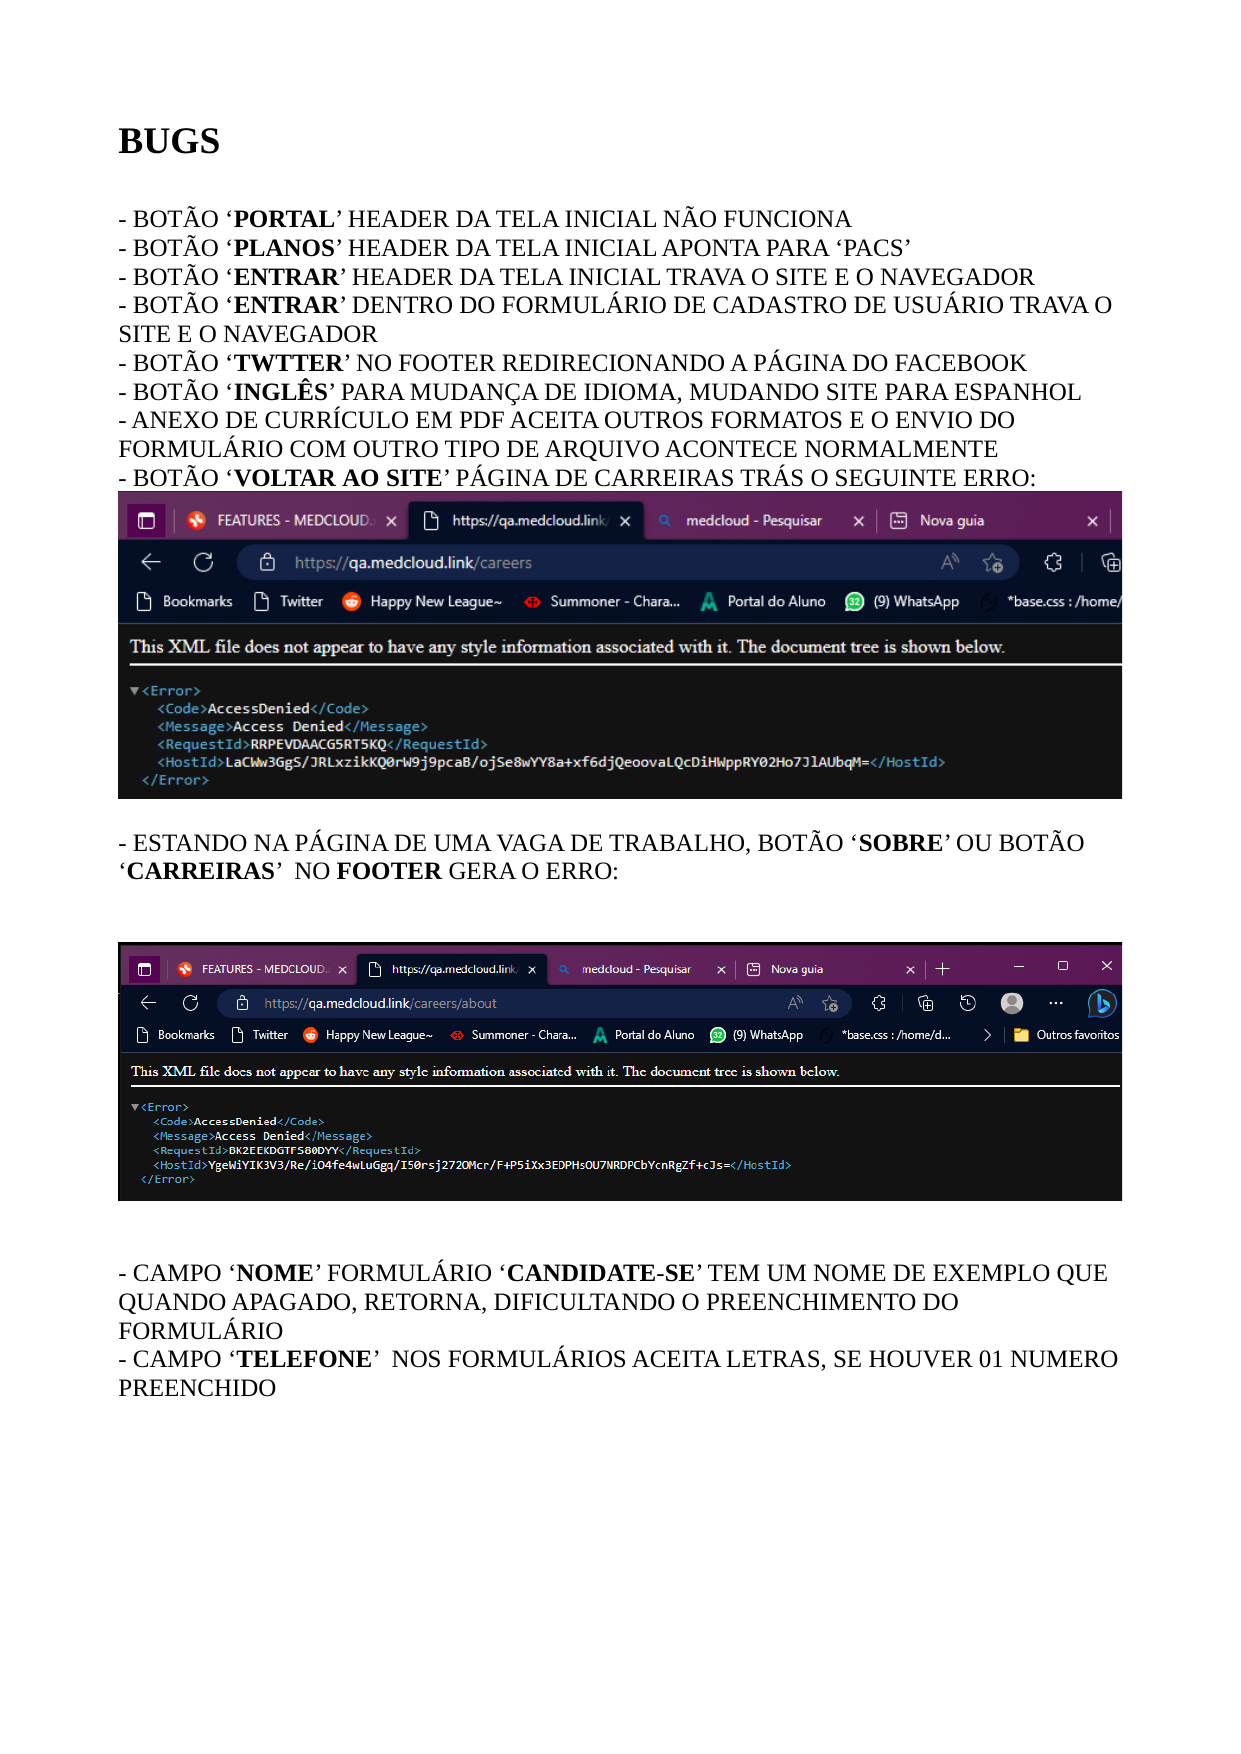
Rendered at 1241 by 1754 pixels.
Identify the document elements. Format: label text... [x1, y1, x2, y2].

text - ANEXO DE CURRÍCULO EM PDF ACEITA OUTROS FORMATOS E O ENVIO DO FORMULÁRIO COM OUTRO TIPO DE ARQUIVO ACONTECE NORMALMENTE [118, 406, 1122, 463]
text - ESTANDO NA PÁGINA DE UMA VAGA DE TRABALHO, BOTÃO ‘SOBRE’ OU BOTÃO ‘CARREIRAS’ NO FOOTER GERA O ERRO: [118, 828, 1122, 885]
text - BOTÃO ‘VOLTAR AO SITE’ PÁGINA DE CARREIRAS TRÁS O SEGUINTE ERRO: [118, 463, 1122, 491]
text - BOTÃO ‘PLANOS’ HEADER DA TELA INICIAL APONTA PARA ‘PACS’ [118, 233, 1122, 262]
text - BOTÃO ‘PORTAL’ HEADER DA TELA INICIAL NÃO FUNCIONA [118, 204, 1122, 233]
text - CAMPO ‘TELEFONE’ NOS FORMULÁRIOS ACEITA LETRAS, SE HOUVER 01 NUMERO PREENCHIDO [118, 1344, 1122, 1402]
text - CAMPO ‘NOME’ FORMULÁRIO ‘CANDIDATE-SE’ TEM UM NOME DE EXEMPLO QUE QUANDO APAGADO, RETORNA, DIFICULTANDO O PREENCHIMENTO DO FORMULÁRIO [118, 1258, 1122, 1344]
text - BOTÃO ‘TWTTER’ NO FOOTER REDIRECIONANDO A PÁGINA DO FACEBOOK [118, 348, 1122, 377]
text - BOTÃO ‘ENTRAR’ DENTRO DO FORMULÁRIO DE CADASTRO DE USUÁRIO TRAVA O SITE E O NAVEGADOR [118, 291, 1122, 348]
picture [118, 942, 1123, 1201]
text BUGS [118, 118, 1122, 161]
picture [118, 491, 1123, 799]
text - BOTÃO ‘INGLÊS’ PARA MUDANÇA DE IDIOMA, MUDANDO SITE PARA ESPANHOL [118, 377, 1122, 406]
text - BOTÃO ‘ENTRAR’ HEADER DA TELA INICIAL TRAVA O SITE E O NAVEGADOR [118, 262, 1122, 291]
